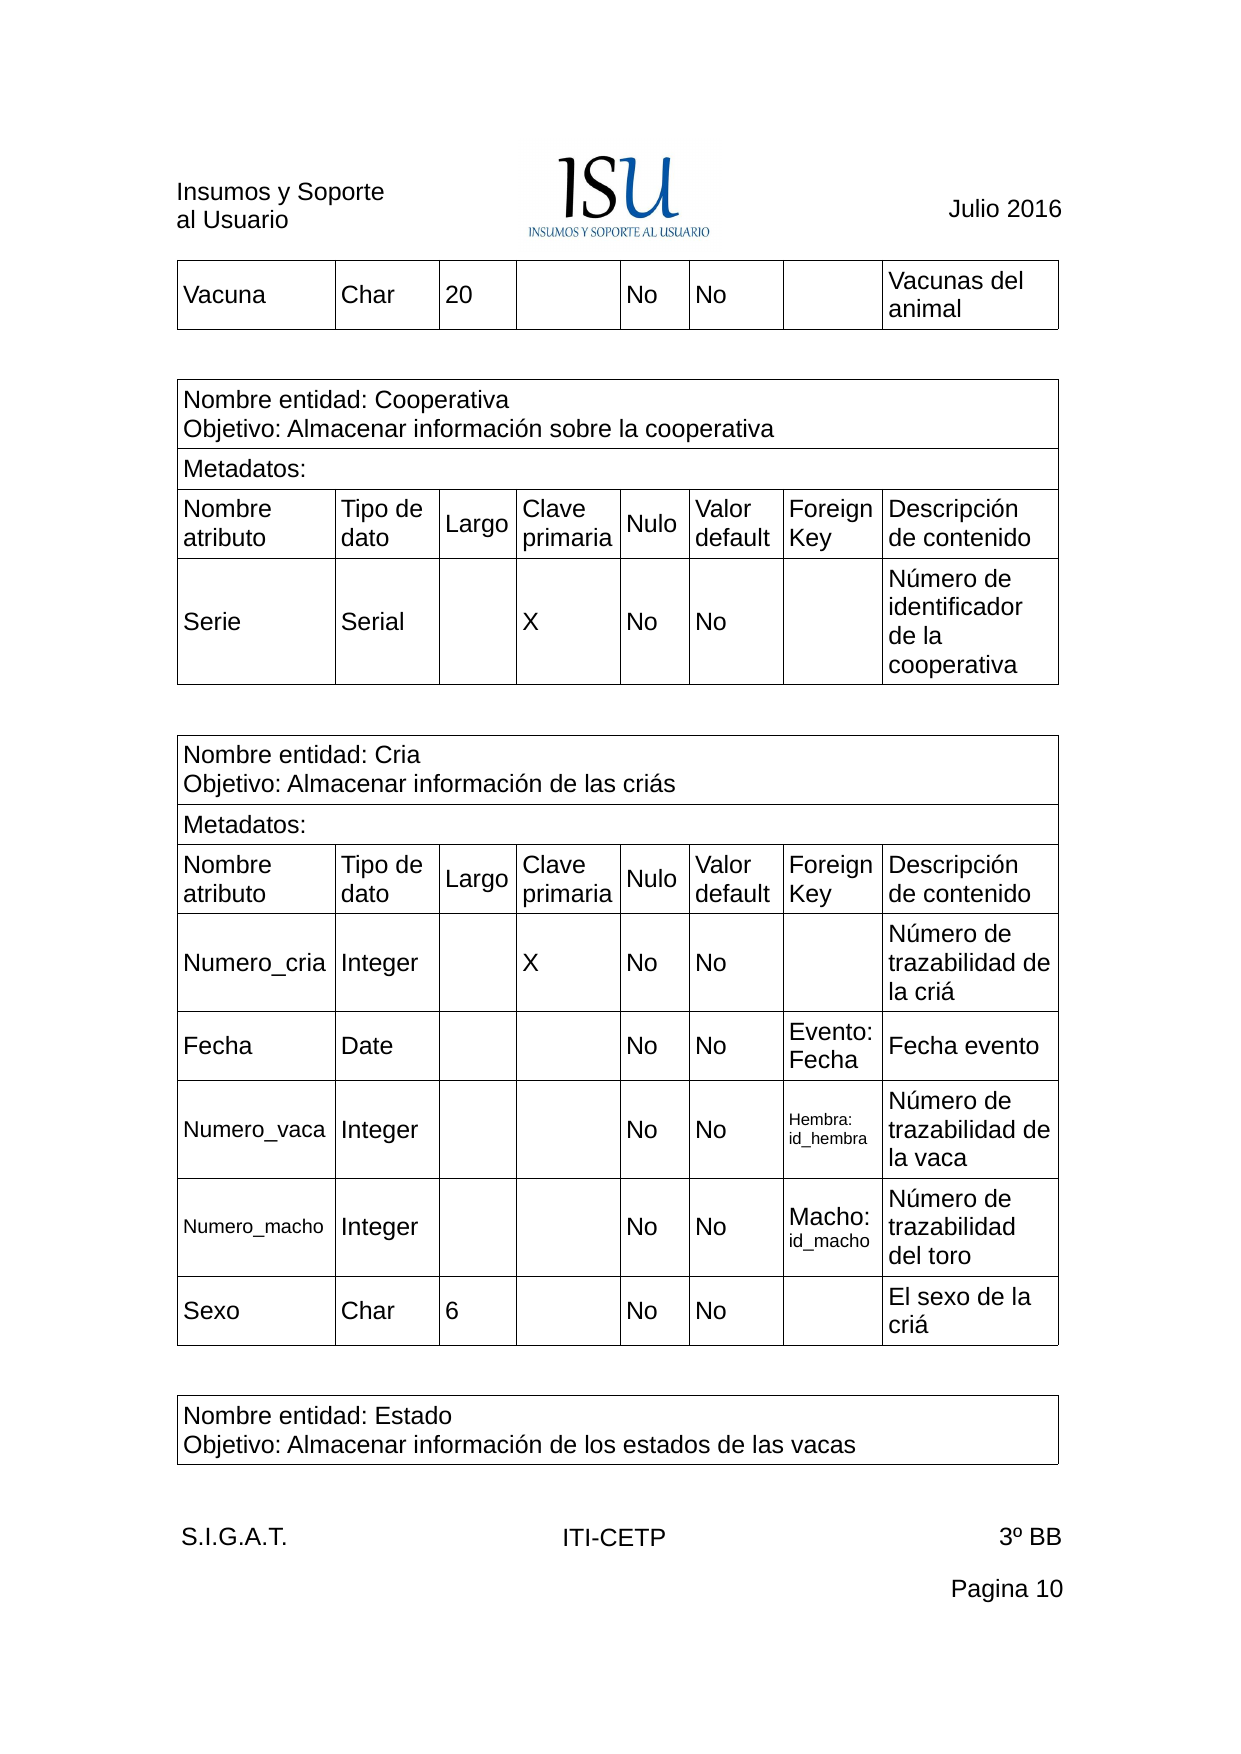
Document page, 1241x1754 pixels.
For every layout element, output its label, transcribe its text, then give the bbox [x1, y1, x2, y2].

table_cell [440, 914, 516, 1011]
table_cell [440, 1081, 516, 1178]
table_cell Largo [440, 845, 516, 913]
table_cell Integer [336, 1179, 439, 1276]
table_cell Descripción de contenido [883, 845, 1058, 913]
table_cell Número de trazabilidad de la vaca [883, 1081, 1058, 1178]
table_header Nombre entidad: Estado Objetivo: Almacenar información de los estados de las vacas [178, 1396, 1058, 1464]
table_cell Foreign Key [784, 490, 882, 558]
table_cell Clave primaria [517, 845, 620, 913]
table_cell Foreign Key [784, 845, 882, 913]
table_cell El sexo de la criá [883, 1277, 1058, 1345]
table_cell Largo [440, 490, 516, 558]
picture [517, 138, 723, 252]
table_cell Macho: id_macho [784, 1179, 882, 1276]
table_cell Vacunas del animal [883, 261, 1058, 329]
table_cell Vacuna [178, 261, 335, 329]
table_cell [440, 559, 516, 684]
table_cell No [621, 1012, 689, 1080]
table_cell X [517, 914, 620, 1011]
table_cell Numero_macho [178, 1179, 335, 1276]
table_header Nombre entidad: Cooperativa Objetivo: Almacenar información sobre la cooperativa [178, 380, 1058, 448]
table_cell Char [336, 261, 439, 329]
table_cell Hembra: id_hembra [784, 1081, 882, 1178]
table_cell No [690, 261, 783, 329]
table_cell Número de trazabilidad del toro [883, 1179, 1058, 1276]
table_cell Fecha evento [883, 1012, 1058, 1080]
table_cell Serie [178, 559, 335, 684]
table_cell Date [336, 1012, 439, 1080]
table_cell [784, 261, 882, 329]
table_cell Numero_vaca [178, 1081, 335, 1178]
table_cell [517, 1012, 620, 1080]
table_cell [784, 559, 882, 684]
table_header Nombre entidad: Cria Objetivo: Almacenar información de las criás [178, 736, 1058, 804]
table_cell Integer [336, 914, 439, 1011]
table_cell Nombre atributo [178, 490, 335, 558]
table_cell Nombre atributo [178, 845, 335, 913]
table_cell No [690, 1081, 783, 1178]
table_cell Nulo [621, 845, 689, 913]
table_cell Serial [336, 559, 439, 684]
table_cell No [690, 559, 783, 684]
table_cell Tipo de dato [336, 845, 439, 913]
table_cell No [621, 559, 689, 684]
table_cell X [517, 559, 620, 684]
table_cell No [690, 1277, 783, 1345]
table_cell Fecha [178, 1012, 335, 1080]
table_cell No [621, 1277, 689, 1345]
table_cell Valor default [690, 845, 783, 913]
table_cell [784, 914, 882, 1011]
table_cell Nulo [621, 490, 689, 558]
table_cell Metadatos: [178, 449, 1058, 489]
table_cell [784, 1277, 882, 1345]
table_cell No [690, 914, 783, 1011]
table_cell No [621, 1179, 689, 1276]
table_cell Evento: Fecha [784, 1012, 882, 1080]
table_cell No [690, 1012, 783, 1080]
table_cell No [621, 1081, 689, 1178]
table_cell 6 [440, 1277, 516, 1345]
table_cell [517, 1179, 620, 1276]
table_cell Número de identificador de la cooperativa [883, 559, 1058, 684]
table_cell Descripción de contenido [883, 490, 1058, 558]
table_cell [440, 1179, 516, 1276]
table_cell No [621, 914, 689, 1011]
table_cell Char [336, 1277, 439, 1345]
table_cell [517, 1277, 620, 1345]
table_cell [517, 1081, 620, 1178]
table_cell Integer [336, 1081, 439, 1178]
table_cell 20 [440, 261, 516, 329]
table_cell Número de trazabilidad de la criá [883, 914, 1058, 1011]
table_cell Tipo de dato [336, 490, 439, 558]
table_cell No [621, 261, 689, 329]
table_cell [517, 261, 620, 329]
table_cell Numero_cria [178, 914, 335, 1011]
table_cell Clave primaria [517, 490, 620, 558]
table_cell Sexo [178, 1277, 335, 1345]
table_cell No [690, 1179, 783, 1276]
table_cell Metadatos: [178, 805, 1058, 844]
table_cell [440, 1012, 516, 1080]
table_cell Valor default [690, 490, 783, 558]
